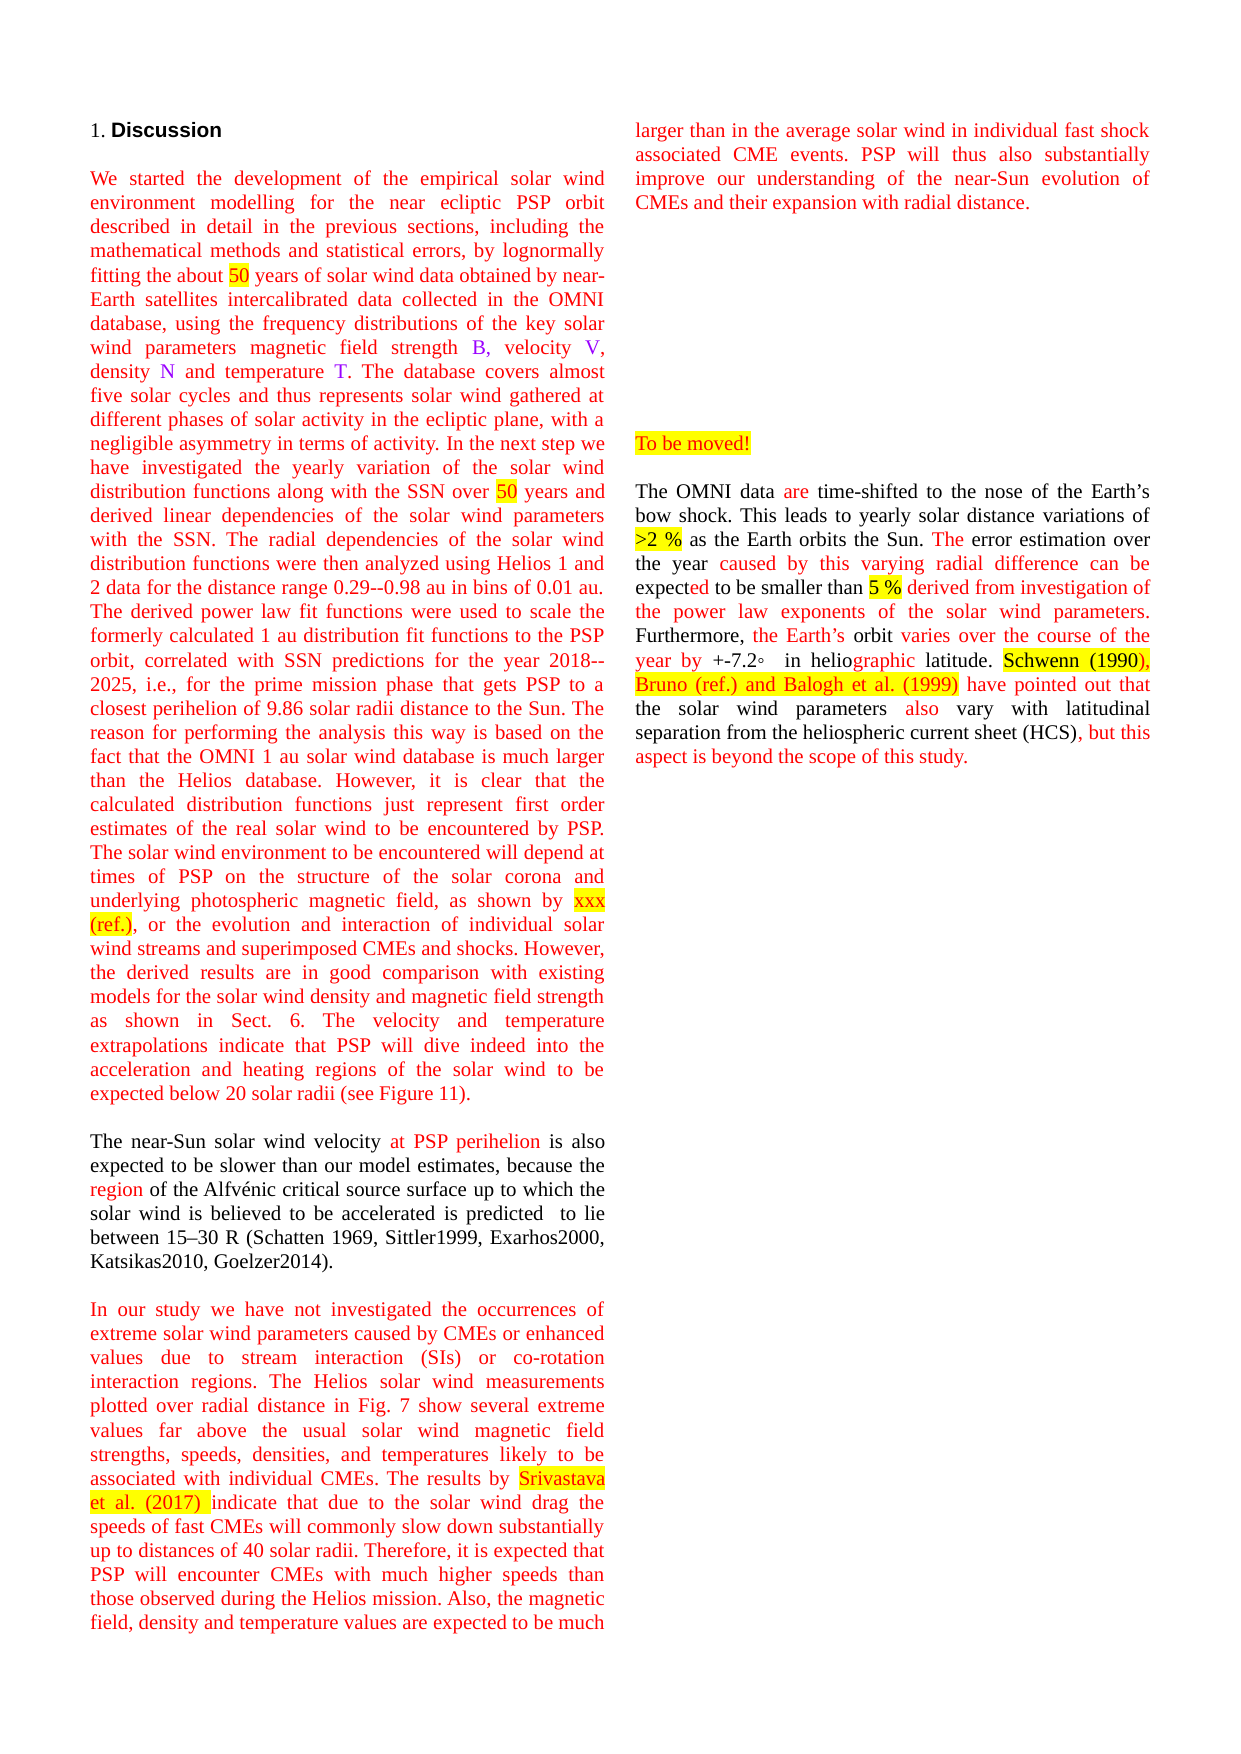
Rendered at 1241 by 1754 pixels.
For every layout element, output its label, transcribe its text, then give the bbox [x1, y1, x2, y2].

text 1. Discussion [90, 118, 605, 142]
text The near-Sun solar wind velocity at PSP perihelion is also expected to be slower than our model estimates, because the region of the Alfvénic critical source surface up to which the solar wind is believed to be accelerated is predicted to lie between 15–30 R (Schatten 1969, Sittler1999, Exarhos2000, Katsikas2010, Goelzer2014). [90, 1129, 605, 1273]
text We started the development of the empirical solar wind environment modelling for the near ecliptic PSP orbit described in detail in the previous sections, including the mathematical methods and statistical errors, by lognormally fitting the about 50 years of solar wind data obtained by near-Earth satellites intercalibrated data collected in the OMNI database, using the frequency distributions of the key solar wind parameters magnetic field strength B, velocity V, density N and temperature T. The database covers almost five solar cycles and thus represents solar wind gathered at different phases of solar activity in the ecliptic plane, with a negligible asymmetry in terms of activity. In the next step we have investigated the yearly variation of the solar wind distribution functions along with the SSN over 50 years and derived linear dependencies of the solar wind parameters with the SSN. The radial dependencies of the solar wind distribution functions were then analyzed using Helios 1 and 2 data for the distance range 0.29--0.98 au in bins of 0.01 au. The derived power law fit functions were used to scale the formerly calculated 1 au distribution fit functions to the PSP orbit, correlated with SSN predictions for the year 2018--2025, i.e., for the prime mission phase that gets PSP to a closest perihelion of 9.86 solar radii distance to the Sun. The reason for performing the analysis this way is based on the fact that the OMNI 1 au solar wind database is much larger than the Helios database. However, it is clear that the calculated distribution functions just represent first order estimates of the real solar wind to be encountered by PSP. The solar wind environment to be encountered will depend at times of PSP on the structure of the solar corona and underlying photospheric magnetic field, as shown by xxx (ref.), or the evolution and interaction of individual solar wind streams and superimposed CMEs and shocks. However, the derived results are in good comparison with existing models for the solar wind density and magnetic field strength as shown in Sect. 6. The velocity and temperature extrapolations indicate that PSP will dive indeed into the acceleration and heating regions of the solar wind to be expected below 20 solar radii (see Figure 11). [90, 166, 605, 1105]
text In our study we have not investigated the occurrences of extreme solar wind parameters caused by CMEs or enhanced values due to stream interaction (SIs) or co-rotation interaction regions. The Helios solar wind measurements plotted over radial distance in Fig. 7 show several extreme values far above the usual solar wind magnetic field strengths, speeds, densities, and temperatures likely to be associated with individual CMEs. The results by Srivastava et al. (2017) indicate that due to the solar wind drag the speeds of fast CMEs will commonly slow down substantially up to distances of 40 solar radii. Therefore, it is expected that PSP will encounter CMEs with much higher speeds than those observed during the Helios mission. Also, the magnetic field, density and temperature values are expected to be much [90, 1297, 605, 1634]
text larger than in the average solar wind in individual fast shock associated CME events. PSP will thus also substantially improve our understanding of the near-Sun evolution of CMEs and their expansion with radial distance. [635, 118, 1151, 214]
text To be moved! [635, 431, 1151, 455]
text The OMNI data are time-shifted to the nose of the Earth’s bow shock. This leads to yearly solar distance variations of >2 % as the Earth orbits the Sun. The error estimation over the year caused by this varying radial difference can be expected to be smaller than 5 % derived from investigation of the power law exponents of the solar wind parameters. Furthermore, the Earth’s orbit varies over the course of the year by +-7.2◦ in heliographic latitude. Schwenn (1990), Bruno (ref.) and Balogh et al. (1999) have pointed out that the solar wind parameters also vary with latitudinal separation from the heliospheric current sheet (HCS), but this aspect is beyond the scope of this study. [635, 479, 1151, 768]
